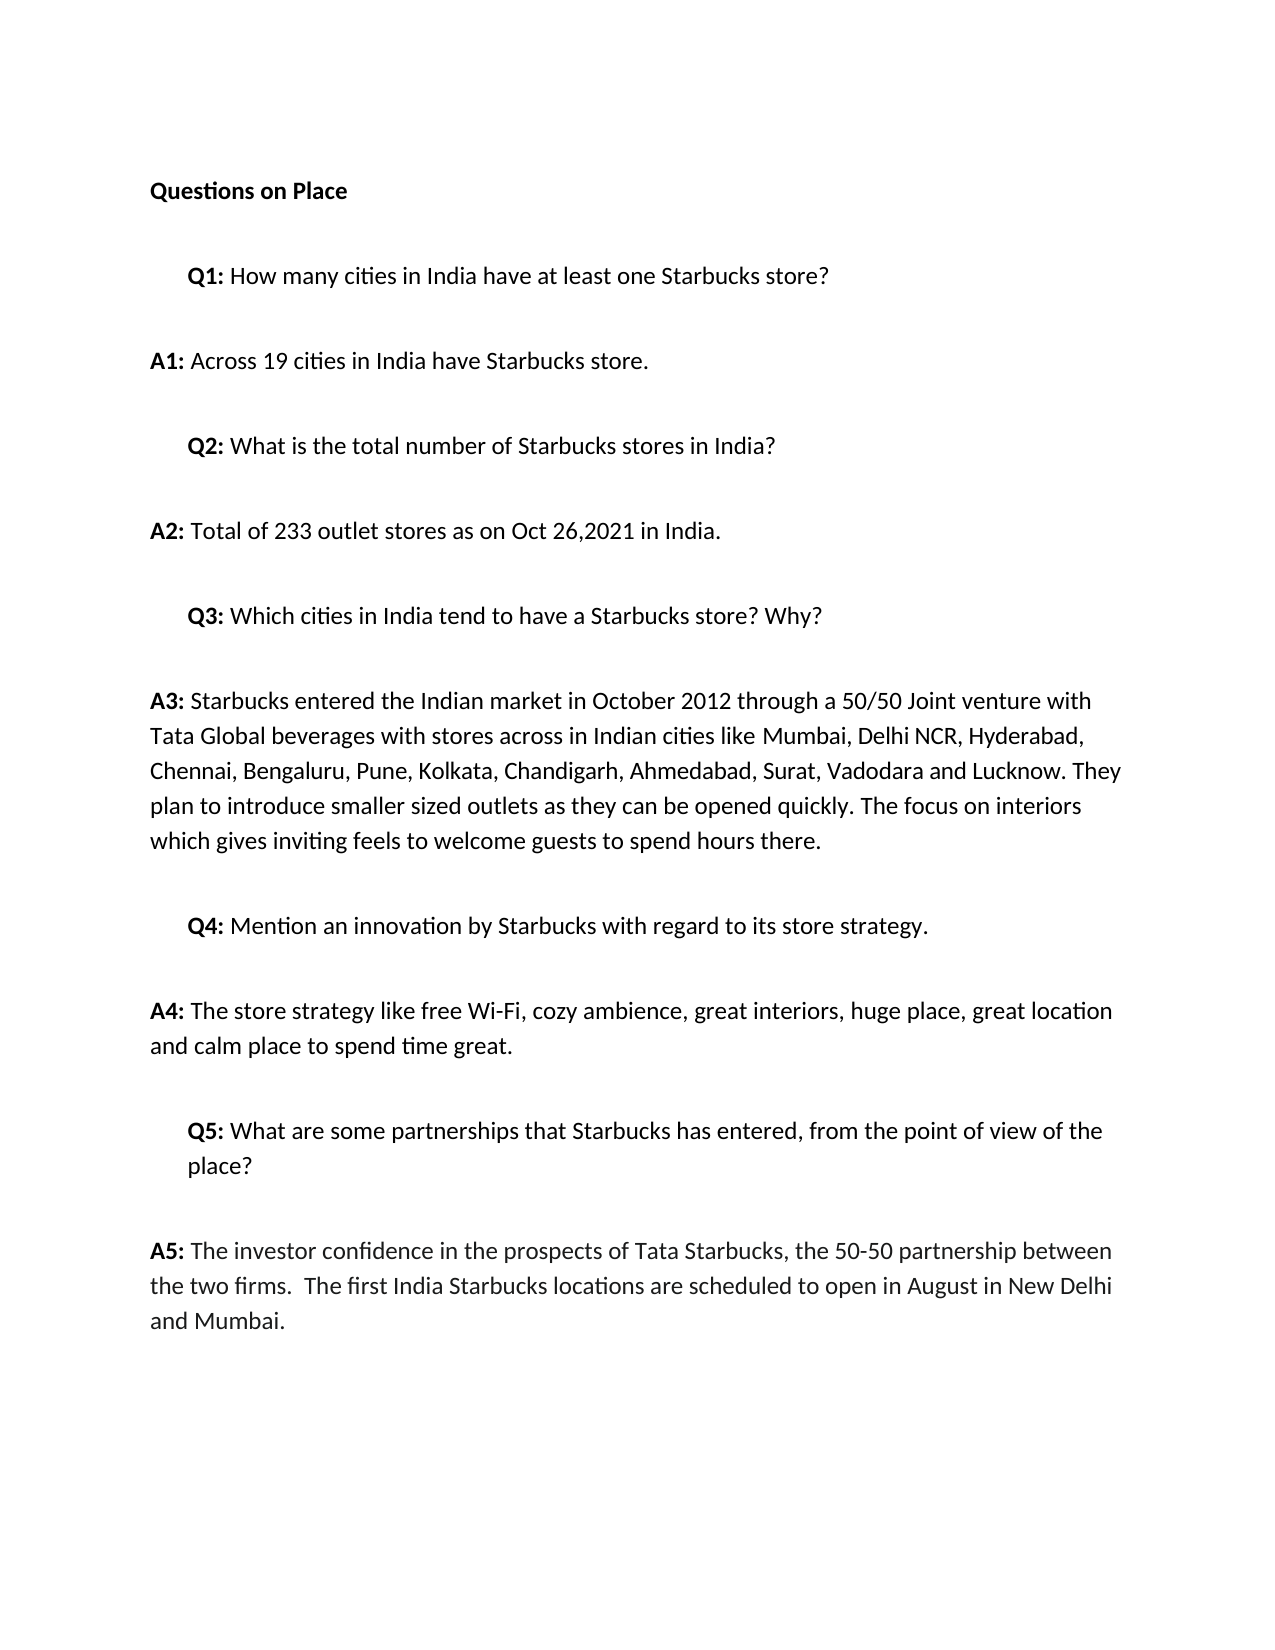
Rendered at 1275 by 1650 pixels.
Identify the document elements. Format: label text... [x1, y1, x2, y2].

text Q3: Which cities in India tend to have a Starbucks store? Why? [187, 600, 1125, 631]
text Q2: What is the total number of Starbucks stores in India? [187, 430, 1125, 461]
text Q5: What are some partnerships that Starbucks has entered, from the point of view of the place? [187, 1115, 1125, 1181]
text A1: Across 19 cities in India have Starbucks store. [150, 345, 1125, 376]
text Q4: Mention an innovation by Starbucks with regard to its store strategy. [187, 910, 1125, 941]
text A2: Total of 233 outlet stores as on Oct 26,2021 in India. [150, 515, 1125, 546]
text A3: Starbucks entered the Indian market in October 2012 through a 50/50 Joint venture with Tata Global beverages with stores across in Indian cities like Mumbai, Delhi NCR, Hyderabad, Chennai, Bengaluru, Pune, Kolkata, Chandigarh, Ahmedabad, Surat, Vadodara and Lucknow. They plan to introduce smaller sized outlets as they can be opened quickly. The focus on interiors which gives inviting feels to welcome guests to spend hours there. [150, 685, 1125, 856]
text Questions on Place [150, 175, 1125, 206]
text Q1: How many cities in India have at least one Starbucks store? [187, 260, 1125, 291]
text A4: The store strategy like free Wi-Fi, cozy ambience, great interiors, huge place, great location and calm place to spend time great. [150, 995, 1125, 1061]
text A5: The investor confidence in the prospects of Tata Starbucks, the 50-50 partnership between the two firms. The first India Starbucks locations are scheduled to open in August in New Delhi and Mumbai. [150, 1235, 1125, 1336]
